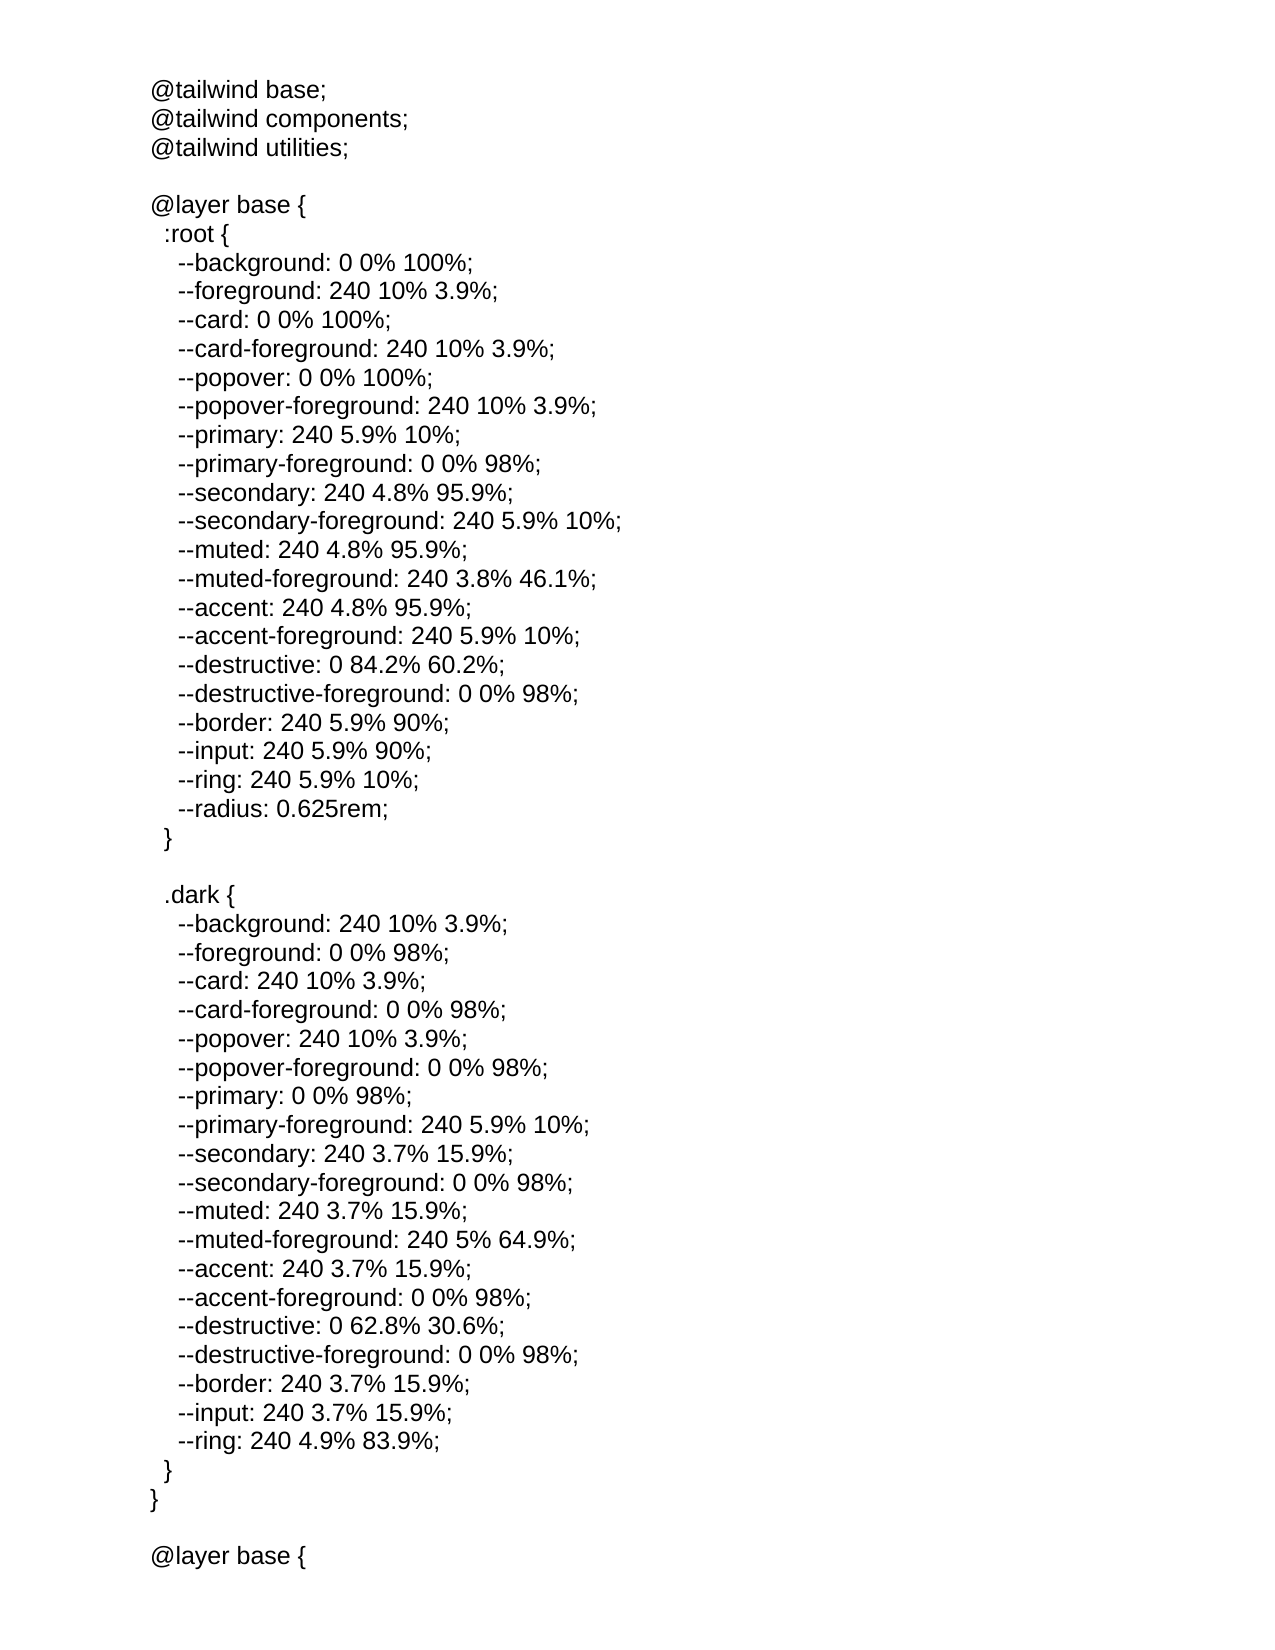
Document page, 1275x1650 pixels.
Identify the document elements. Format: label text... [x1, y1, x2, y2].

text --accent-foreground: 0 0% 98%; [150, 1282, 1125, 1311]
text --border: 240 3.7% 15.9%; [150, 1369, 1125, 1397]
text --secondary: 240 4.8% 95.9%; [150, 477, 1125, 506]
text --destructive: 0 62.8% 30.6%; [150, 1311, 1125, 1340]
text --accent: 240 3.7% 15.9%; [150, 1254, 1125, 1282]
text --popover: 240 10% 3.9%; [150, 1024, 1125, 1052]
text --foreground: 240 10% 3.9%; [150, 276, 1125, 305]
text } [150, 1455, 1125, 1484]
text --background: 240 10% 3.9%; [150, 909, 1125, 937]
text --muted-foreground: 240 3.8% 46.1%; [150, 564, 1125, 592]
text --secondary: 240 3.7% 15.9%; [150, 1139, 1125, 1167]
text --accent: 240 4.8% 95.9%; [150, 592, 1125, 621]
text --ring: 240 4.9% 83.9%; [150, 1426, 1125, 1455]
text --input: 240 3.7% 15.9%; [150, 1397, 1125, 1426]
text --card: 240 10% 3.9%; [150, 966, 1125, 995]
text :root { [150, 219, 1125, 247]
text --secondary-foreground: 0 0% 98%; [150, 1167, 1125, 1196]
text --destructive-foreground: 0 0% 98%; [150, 1340, 1125, 1369]
text @tailwind utilities; [150, 132, 1125, 161]
text --popover-foreground: 0 0% 98%; [150, 1052, 1125, 1081]
text --radius: 0.625rem; [150, 794, 1125, 822]
text --popover: 0 0% 100%; [150, 362, 1125, 391]
text --primary: 240 5.9% 10%; [150, 420, 1125, 449]
text } [150, 822, 1125, 851]
text @tailwind components; [150, 104, 1125, 132]
text --primary: 0 0% 98%; [150, 1081, 1125, 1110]
text --card-foreground: 0 0% 98%; [150, 995, 1125, 1024]
text } [150, 1484, 1125, 1512]
text --muted: 240 4.8% 95.9%; [150, 535, 1125, 564]
text @tailwind base; [150, 75, 1125, 104]
text --foreground: 0 0% 98%; [150, 937, 1125, 966]
text --destructive: 0 84.2% 60.2%; [150, 650, 1125, 679]
text .dark { [150, 880, 1125, 909]
text --background: 0 0% 100%; [150, 247, 1125, 276]
text --destructive-foreground: 0 0% 98%; [150, 679, 1125, 707]
text --card: 0 0% 100%; [150, 305, 1125, 334]
text --primary-foreground: 240 5.9% 10%; [150, 1110, 1125, 1139]
text --popover-foreground: 240 10% 3.9%; [150, 391, 1125, 420]
text --accent-foreground: 240 5.9% 10%; [150, 621, 1125, 650]
text --muted: 240 3.7% 15.9%; [150, 1196, 1125, 1225]
text --muted-foreground: 240 5% 64.9%; [150, 1225, 1125, 1254]
text --border: 240 5.9% 90%; [150, 707, 1125, 736]
text @layer base { [150, 190, 1125, 219]
text --input: 240 5.9% 90%; [150, 736, 1125, 765]
text @layer base { [150, 1541, 1125, 1570]
text --ring: 240 5.9% 10%; [150, 765, 1125, 794]
text --secondary-foreground: 240 5.9% 10%; [150, 506, 1125, 535]
text --card-foreground: 240 10% 3.9%; [150, 334, 1125, 362]
text --primary-foreground: 0 0% 98%; [150, 449, 1125, 477]
